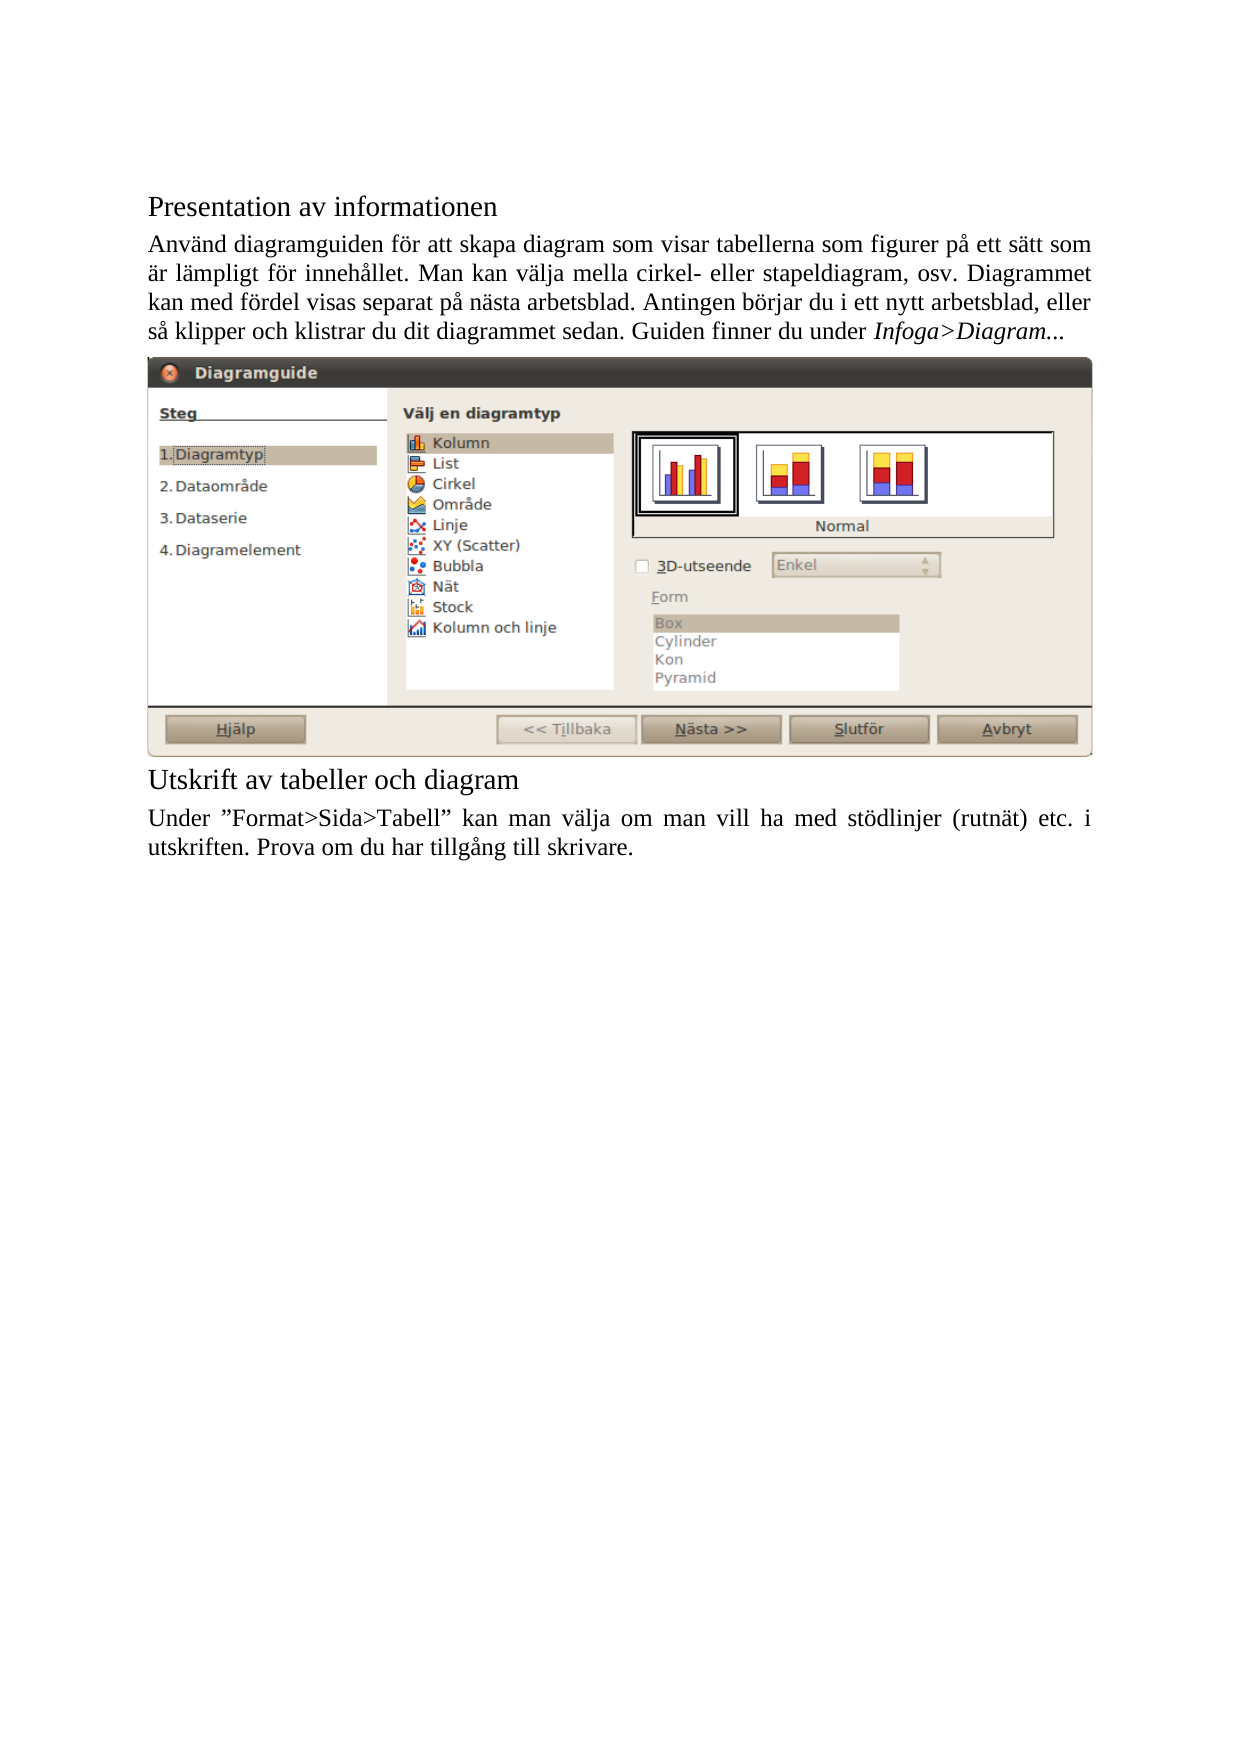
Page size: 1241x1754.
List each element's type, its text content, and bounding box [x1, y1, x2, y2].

text Presentation av informationen [148, 189, 1092, 223]
picture [147, 357, 1093, 757]
text Använd diagramguiden för att skapa diagram som visar tabellerna som figurer på ett sätt som är lämpligt för innehållet. Man kan välja mella cirkel- eller stapeldiagram, osv. Diagrammet kan med fördel visas separat på nästa arbetsblad. Antingen börjar du i ett nytt arbetsblad, eller så klipper och klistrar du dit diagrammet sedan. Guiden finner du under Infoga>Diagram... [148, 229, 1092, 345]
text Under ”Format>Sida>Tabell” kan man välja om man vill ha med stödlinjer (rutnät) etc. i utskriften. Prova om du har tillgång till skrivare. [148, 802, 1092, 861]
text Utskrift av tabeller och diagram [148, 757, 1092, 796]
